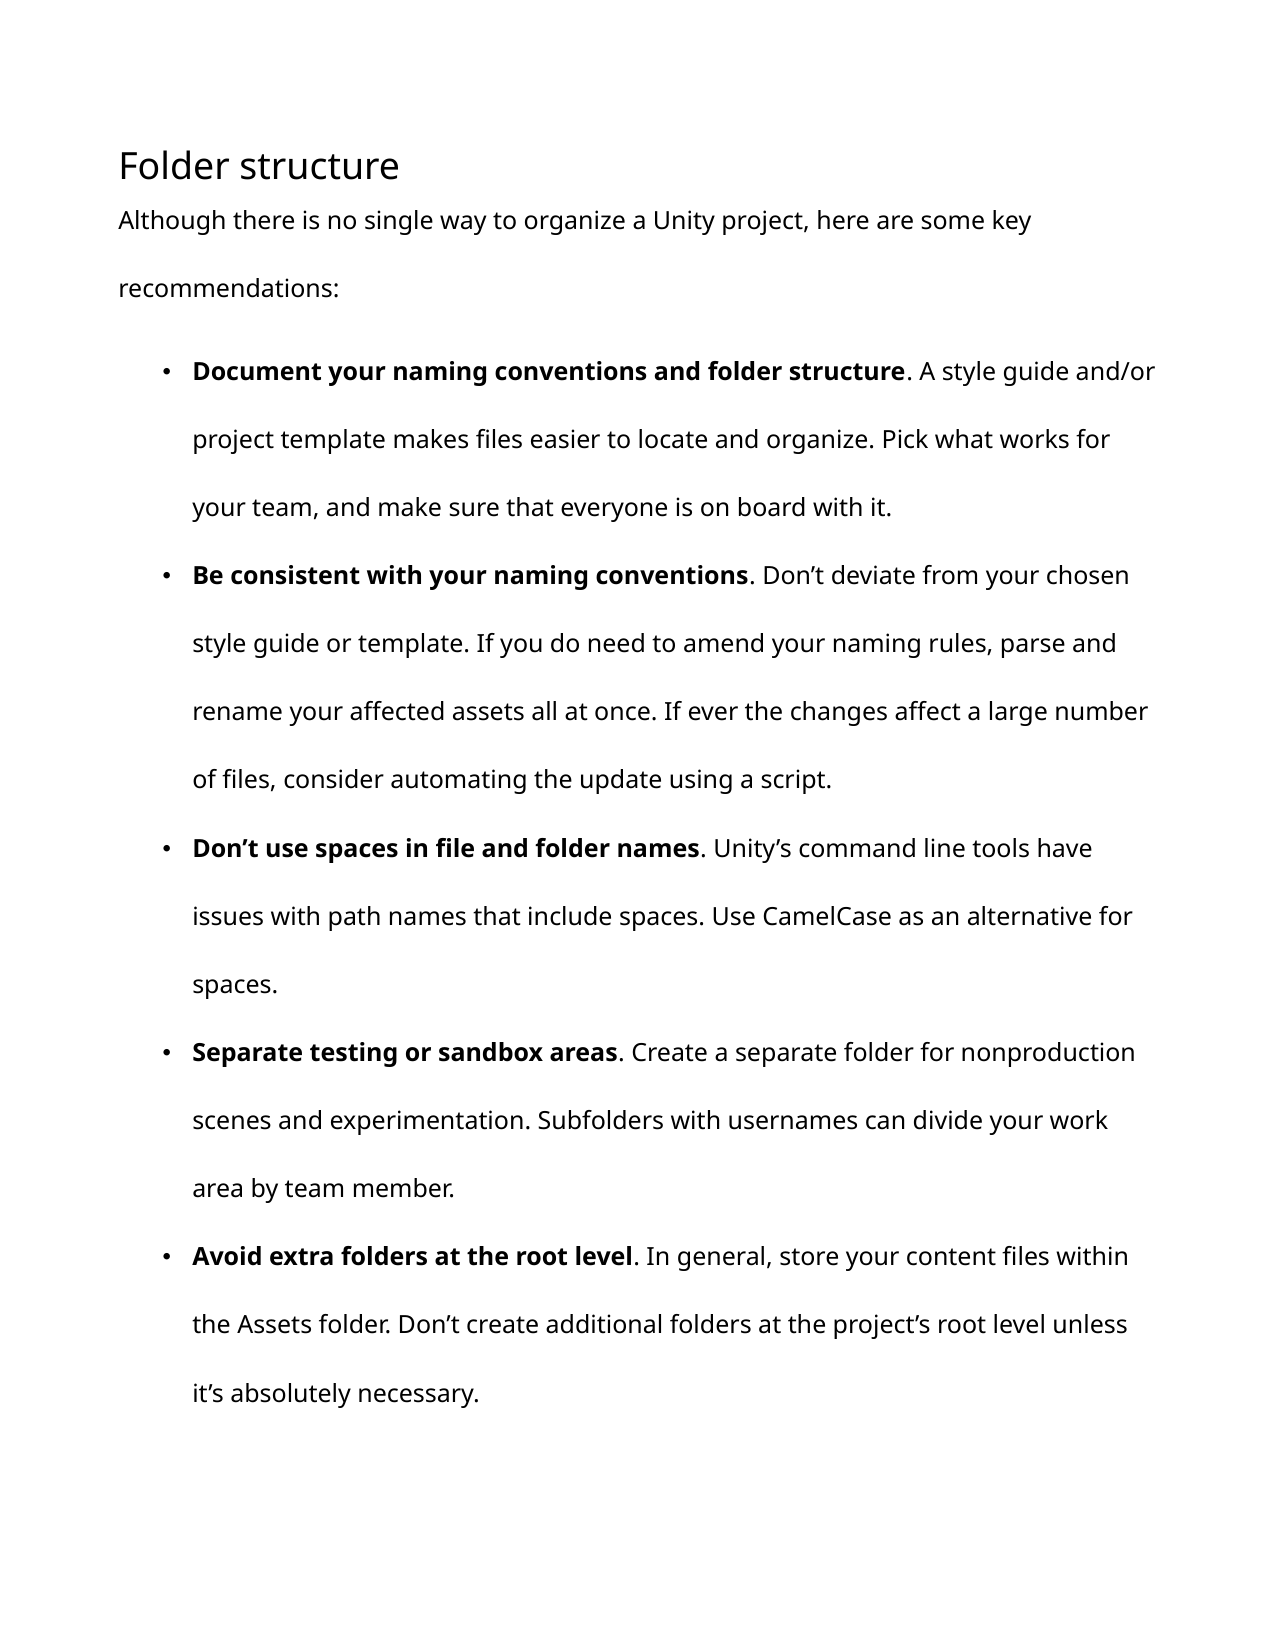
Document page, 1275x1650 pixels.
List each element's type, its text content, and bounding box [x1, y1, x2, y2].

text Although there is no single way to organize a Unity project, here are some key recommendations: [118, 202, 1157, 305]
subtitle Folder structure [118, 139, 1157, 190]
list Be consistent with your naming conventions. Don’t deviate from your chosen style guide or template. If you do need to amend your naming rules, parse and rename your affected assets all at once. If ever the changes affect a large number of files, consider automating the update using a script. [162, 558, 1157, 796]
list Avoid extra folders at the root level. In general, store your content files within the Assets folder. Don’t create additional folders at the project’s root level unless it’s absolutely necessary. [162, 1239, 1157, 1409]
list Separate testing or sandbox areas. Create a separate folder for nonproduction scenes and experimentation. Subfolders with usernames can divide your work area by team member. [162, 1034, 1157, 1205]
list Document your naming conventions and folder structure. A style guide and/or project template makes files easier to locate and organize. Pick what works for your team, and make sure that everyone is on board with it. [162, 353, 1157, 524]
list Don’t use spaces in file and folder names. Unity’s command line tools have issues with path names that include spaces. Use CamelCase as an alternative for spaces. [162, 830, 1157, 1001]
